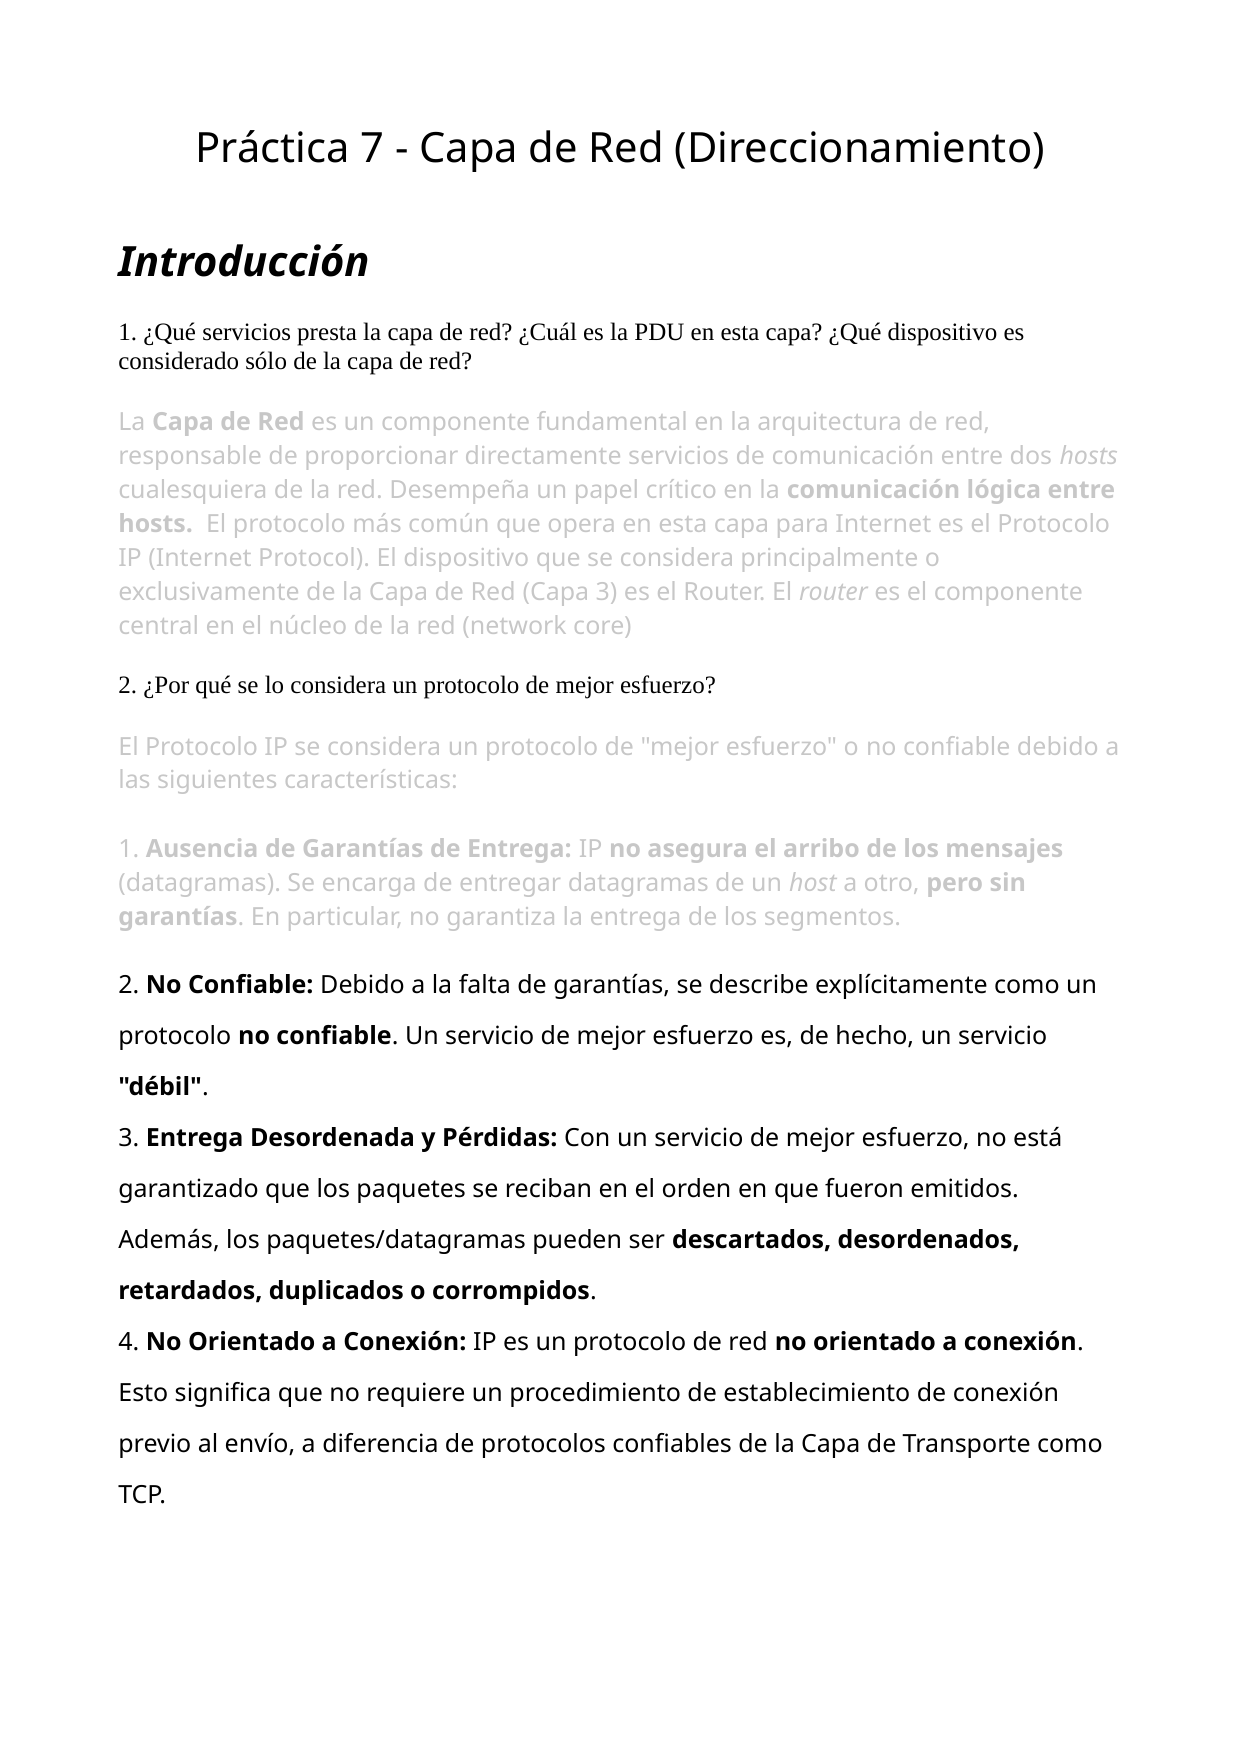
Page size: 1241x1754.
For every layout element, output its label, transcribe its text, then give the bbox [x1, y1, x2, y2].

text 4. No Orientado a Conexión: IP es un protocolo de red no orientado a conexión. Esto significa que no requiere un procedimiento de establecimiento de conexión previo al envío, a diferencia de protocolos confiables de la Capa de Transporte como TCP. [118, 1324, 1122, 1511]
text 1. Ausencia de Garantías de Entrega: IP no asegura el arribo de los mensajes (datagramas). Se encarga de entregar datagramas de un host a otro, pero sin garantías. En particular, no garantiza la entrega de los segmentos. [118, 830, 1122, 932]
text 2. ¿Por qué se lo considera un protocolo de mejor esfuerzo? [118, 671, 1122, 699]
text 1. ¿Qué servicios presta la capa de red? ¿Cuál es la PDU en esta capa? ¿Qué dispositivo es considerado sólo de la capa de red? [118, 317, 1122, 375]
text Introducción [118, 232, 1122, 288]
text 3. Entrega Desordenada y Pérdidas: Con un servicio de mejor esfuerzo, no está garantizado que los paquetes se reciban en el orden en que fueron emitidos. Además, los paquetes/datagramas pueden ser descartados, desordenados, retardados, duplicados o corrompidos. [118, 1120, 1122, 1307]
text Práctica 7 - Capa de Red (Direccionamiento) [118, 118, 1122, 175]
text La Capa de Red es un componente fundamental en la arquitectura de red, responsable de proporcionar directamente servicios de comunicación entre dos hosts cualesquiera de la red. Desempeña un papel crítico en la comunicación lógica entre hosts. El protocolo más común que opera en esta capa para Internet es el Protocolo IP (Internet Protocol). El dispositivo que se considera principalmente o exclusivamente de la Capa de Red (Capa 3) es el Router. El router es el componente central en el núcleo de la red (network core) [118, 403, 1122, 642]
text El Protocolo IP se considera un protocolo de "mejor esfuerzo" o no confiable debido a las siguientes características: [118, 728, 1122, 796]
text 2. No Confiable: Debido a la falta de garantías, se describe explícitamente como un protocolo no confiable. Un servicio de mejor esfuerzo es, de hecho, un servicio "débil". [118, 967, 1122, 1103]
